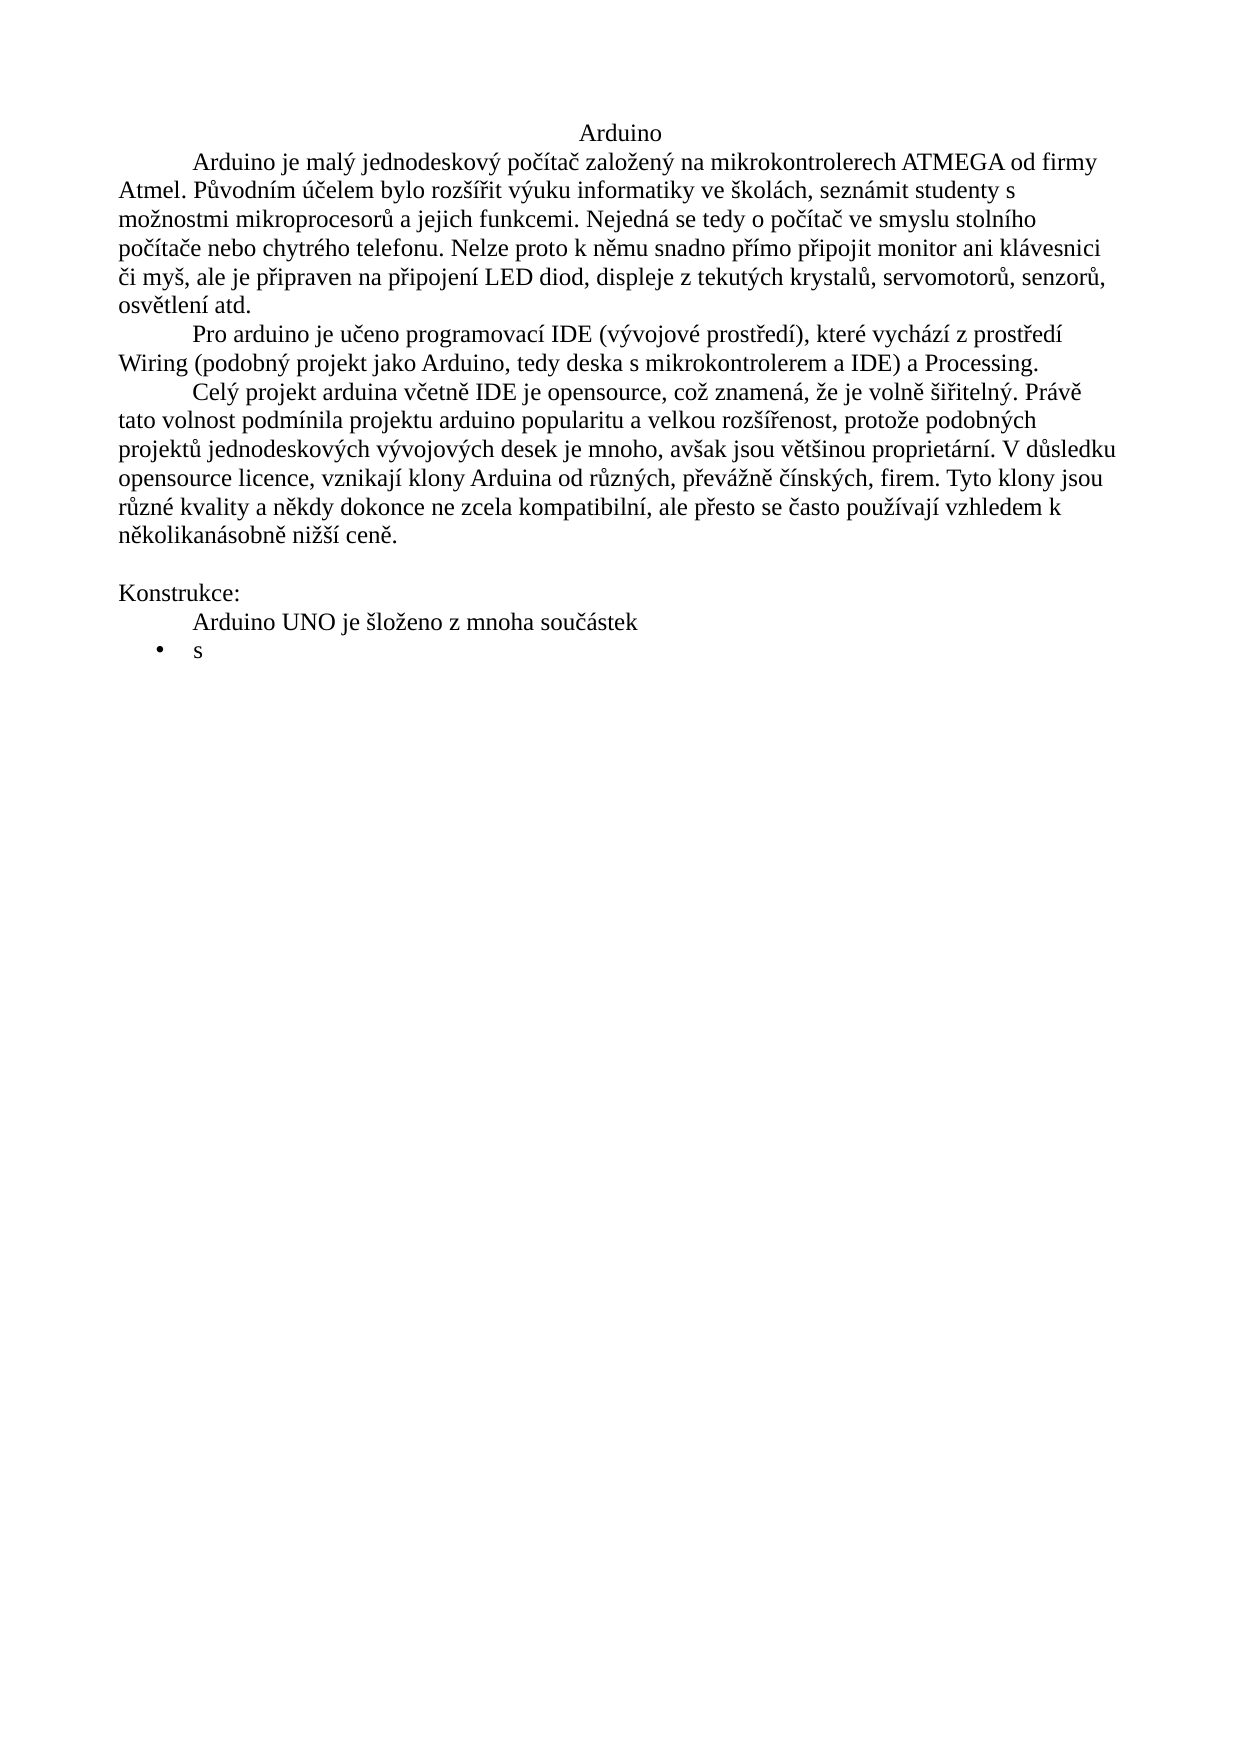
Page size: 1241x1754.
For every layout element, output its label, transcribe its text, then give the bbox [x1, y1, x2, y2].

text Arduino UNO je šloženo z mnoha součástek [118, 607, 1122, 636]
text Konstrukce: [118, 578, 1122, 607]
text Celý projekt arduina včetně IDE je opensource, což znamená, že je volně šiřitelný. Právě tato volnost podmínila projektu arduino popularitu a velkou rozšířenost, protože podobných projektů jednodeskových vývojových desek je mnoho, avšak jsou většinou proprietární. V důsledku opensource licence, vznikají klony Arduina od různých, převážně čínských, firem. Tyto klony jsou různé kvality a někdy dokonce ne zcela kompatibilní, ale přesto se často používají vzhledem k několikanásobně nižší ceně. [118, 377, 1122, 549]
list s [156, 636, 1122, 664]
text Pro arduino je učeno programovací IDE (vývojové prostředí), které vychází z prostředí Wiring (podobný projekt jako Arduino, tedy deska s mikrokontrolerem a IDE) a Processing. [118, 319, 1122, 377]
text Arduino je malý jednodeskový počítač založený na mikrokontrolerech ATMEGA od firmy Atmel. Původním účelem bylo rozšířit výuku informatiky ve školách, seznámit studenty s možnostmi mikroprocesorů a jejich funkcemi. Nejedná se tedy o počítač ve smyslu stolního počítače nebo chytrého telefonu. Nelze proto k němu snadno přímo připojit monitor ani klávesnici či myš, ale je připraven na připojení LED diod, displeje z tekutých krystalů, servomotorů, senzorů, osvětlení atd. [118, 147, 1122, 319]
text Arduino [118, 118, 1122, 147]
